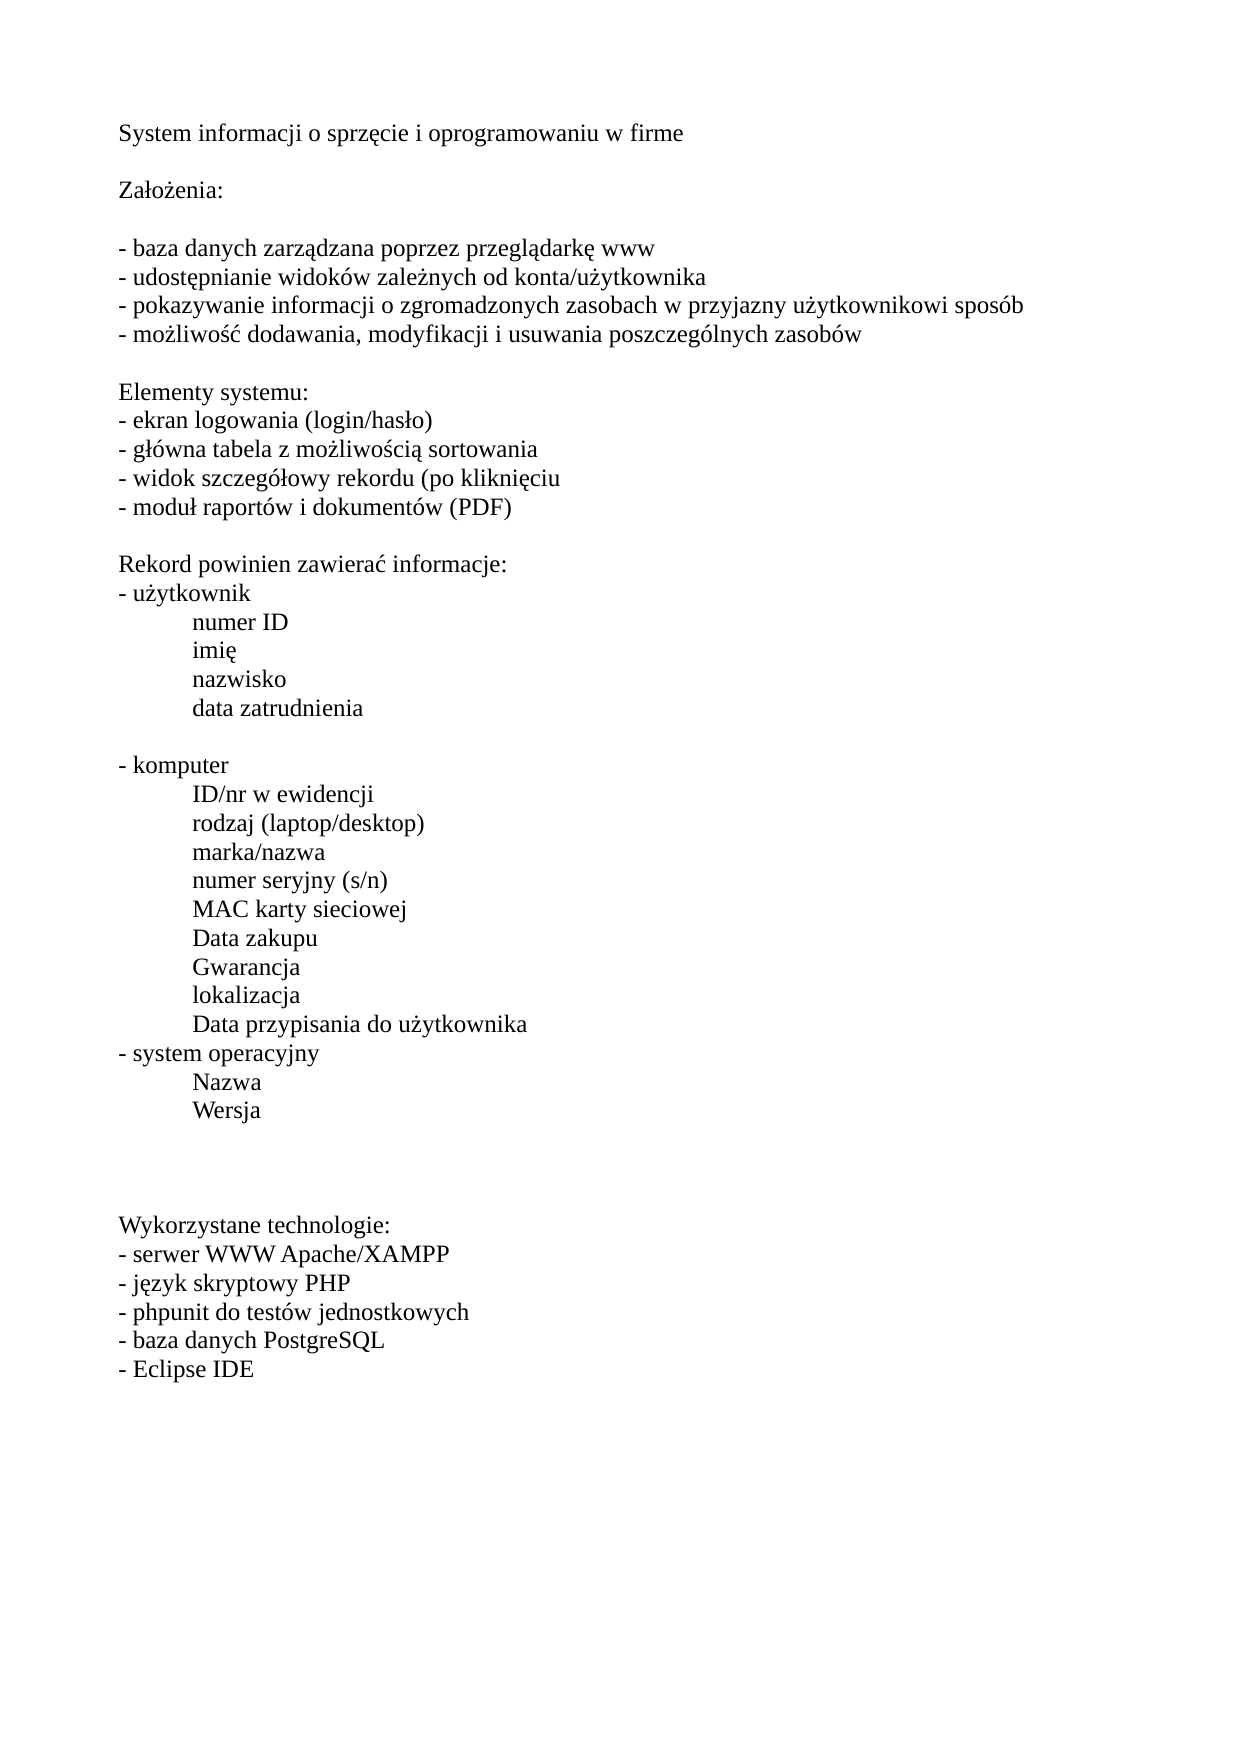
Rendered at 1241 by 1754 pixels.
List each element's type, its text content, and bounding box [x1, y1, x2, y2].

text - system operacyjny [118, 1038, 1122, 1067]
text marka/nazwa [118, 837, 1122, 866]
text Wersja [118, 1096, 1122, 1124]
text numer ID [118, 607, 1122, 636]
text - widok szczegółowy rekordu (po kliknięciu [118, 463, 1122, 492]
text Data przypisania do użytkownika [118, 1009, 1122, 1038]
text - baza danych PostgreSQL [118, 1326, 1122, 1354]
text - udostępnianie widoków zależnych od konta/użytkownika [118, 262, 1122, 291]
text - użytkownik [118, 578, 1122, 607]
text - główna tabela z możliwością sortowania [118, 434, 1122, 463]
text - moduł raportów i dokumentów (PDF) [118, 492, 1122, 521]
text ID/nr w ewidencji [118, 779, 1122, 808]
text - baza danych zarządzana poprzez przeglądarkę www [118, 233, 1122, 262]
text Założenia: [118, 176, 1122, 204]
text Elementy systemu: [118, 377, 1122, 406]
text - phpunit do testów jednostkowych [118, 1297, 1122, 1326]
text - komputer [118, 751, 1122, 779]
text - pokazywanie informacji o zgromadzonych zasobach w przyjazny użytkownikowi sposób [118, 291, 1122, 319]
text lokalizacja [118, 981, 1122, 1009]
text - serwer WWW Apache/XAMPP [118, 1239, 1122, 1268]
text imię [118, 636, 1122, 664]
text - ekran logowania (login/hasło) [118, 406, 1122, 434]
text System informacji o sprzęcie i oprogramowaniu w firme [118, 118, 1122, 147]
text Data zakupu [118, 923, 1122, 952]
text data zatrudnienia [118, 693, 1122, 722]
text MAC karty sieciowej [118, 894, 1122, 923]
text numer seryjny (s/n) [118, 866, 1122, 894]
text Nazwa [118, 1067, 1122, 1096]
text - Eclipse IDE [118, 1354, 1122, 1383]
text rodzaj (laptop/desktop) [118, 808, 1122, 837]
text Wykorzystane technologie: [118, 1211, 1122, 1239]
text Gwarancja [118, 952, 1122, 981]
text Rekord powinien zawierać informacje: [118, 549, 1122, 578]
text - możliwość dodawania, modyfikacji i usuwania poszczególnych zasobów [118, 319, 1122, 348]
text - język skryptowy PHP [118, 1268, 1122, 1297]
text nazwisko [118, 664, 1122, 693]
